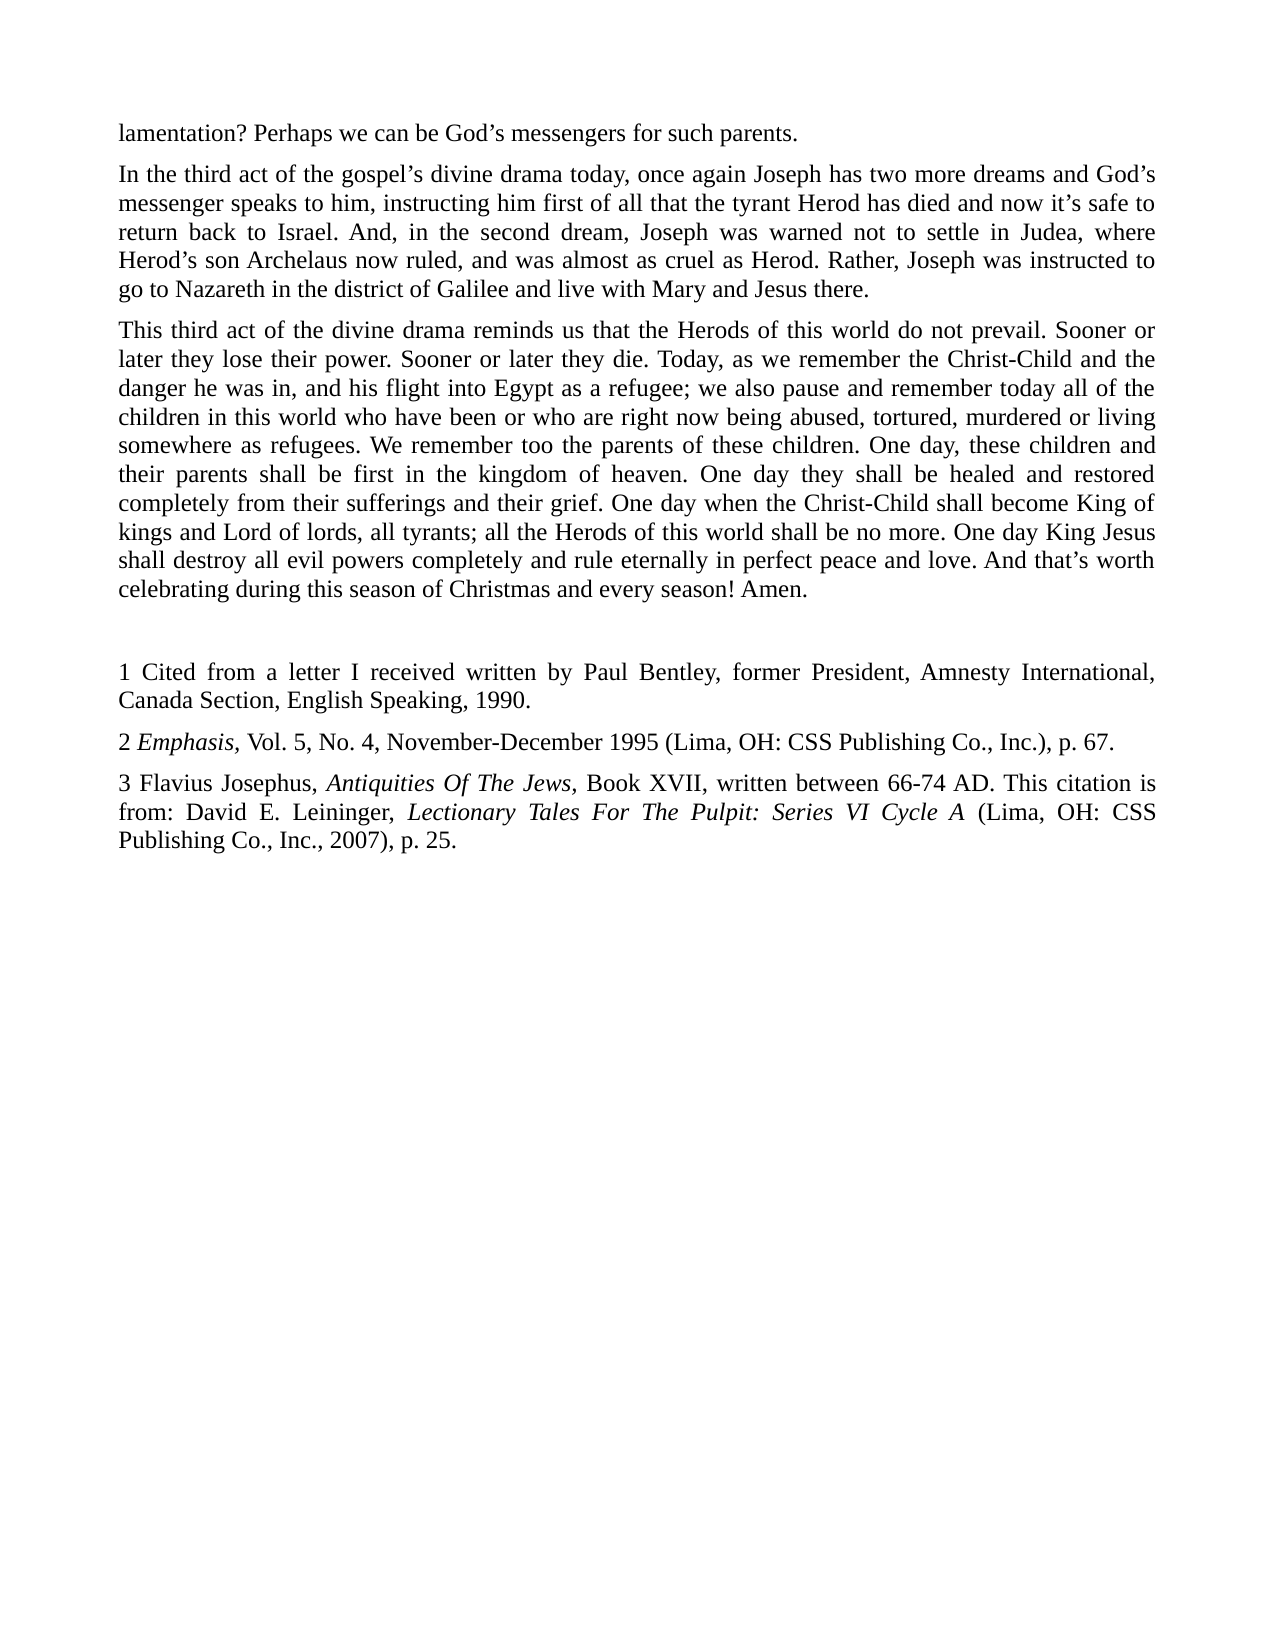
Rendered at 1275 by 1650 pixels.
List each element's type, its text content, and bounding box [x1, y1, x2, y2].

text 3 Flavius Josephus, Antiquities Of The Jews, Book XVII, written between 66-74 AD. This citation is from: David E. Leininger, Lectionary Tales For The Pulpit: Series VI Cycle A (Lima, OH: CSS Publishing Co., Inc., 2007), p. 25. [118, 768, 1157, 854]
text 1 Cited from a letter I received written by Paul Bentley, former President, Amnesty International, Canada Section, English Speaking, 1990. [118, 657, 1157, 714]
text 2 Emphasis, Vol. 5, No. 4, November-December 1995 (Lima, OH: CSS Publishing Co., Inc.), p. 67. [118, 727, 1157, 756]
text This third act of the divine drama reminds us that the Herods of this world do not prevail. Sooner or later they lose their power. Sooner or later they die. Today, as we remember the Christ-Child and the danger he was in, and his flight into Egypt as a refugee; we also pause and remember today all of the children in this world who have been or who are right now being abused, tortured, murdered or living somewhere as refugees. We remember too the parents of these children. One day, these children and their parents shall be first in the kingdom of heaven. One day they shall be healed and restored completely from their sufferings and their grief. One day when the Christ-Child shall become King of kings and Lord of lords, all tyrants; all the Herods of this world shall be no more. One day King Jesus shall destroy all evil powers completely and rule eternally in perfect peace and love. And that’s worth celebrating during this season of Christmas and every season! Amen. [118, 316, 1157, 603]
text lamentation? Perhaps we can be God’s messengers for such parents. [118, 118, 1157, 147]
text In the third act of the gospel’s divine drama today, once again Joseph has two more dreams and God’s messenger speaks to him, instructing him first of all that the tyrant Herod has died and now it’s safe to return back to Israel. And, in the second dream, Joseph was warned not to settle in Judea, where Herod’s son Archelaus now ruled, and was almost as cruel as Herod. Rather, Joseph was instructed to go to Nazareth in the district of Galilee and live with Mary and Jesus there. [118, 159, 1157, 303]
